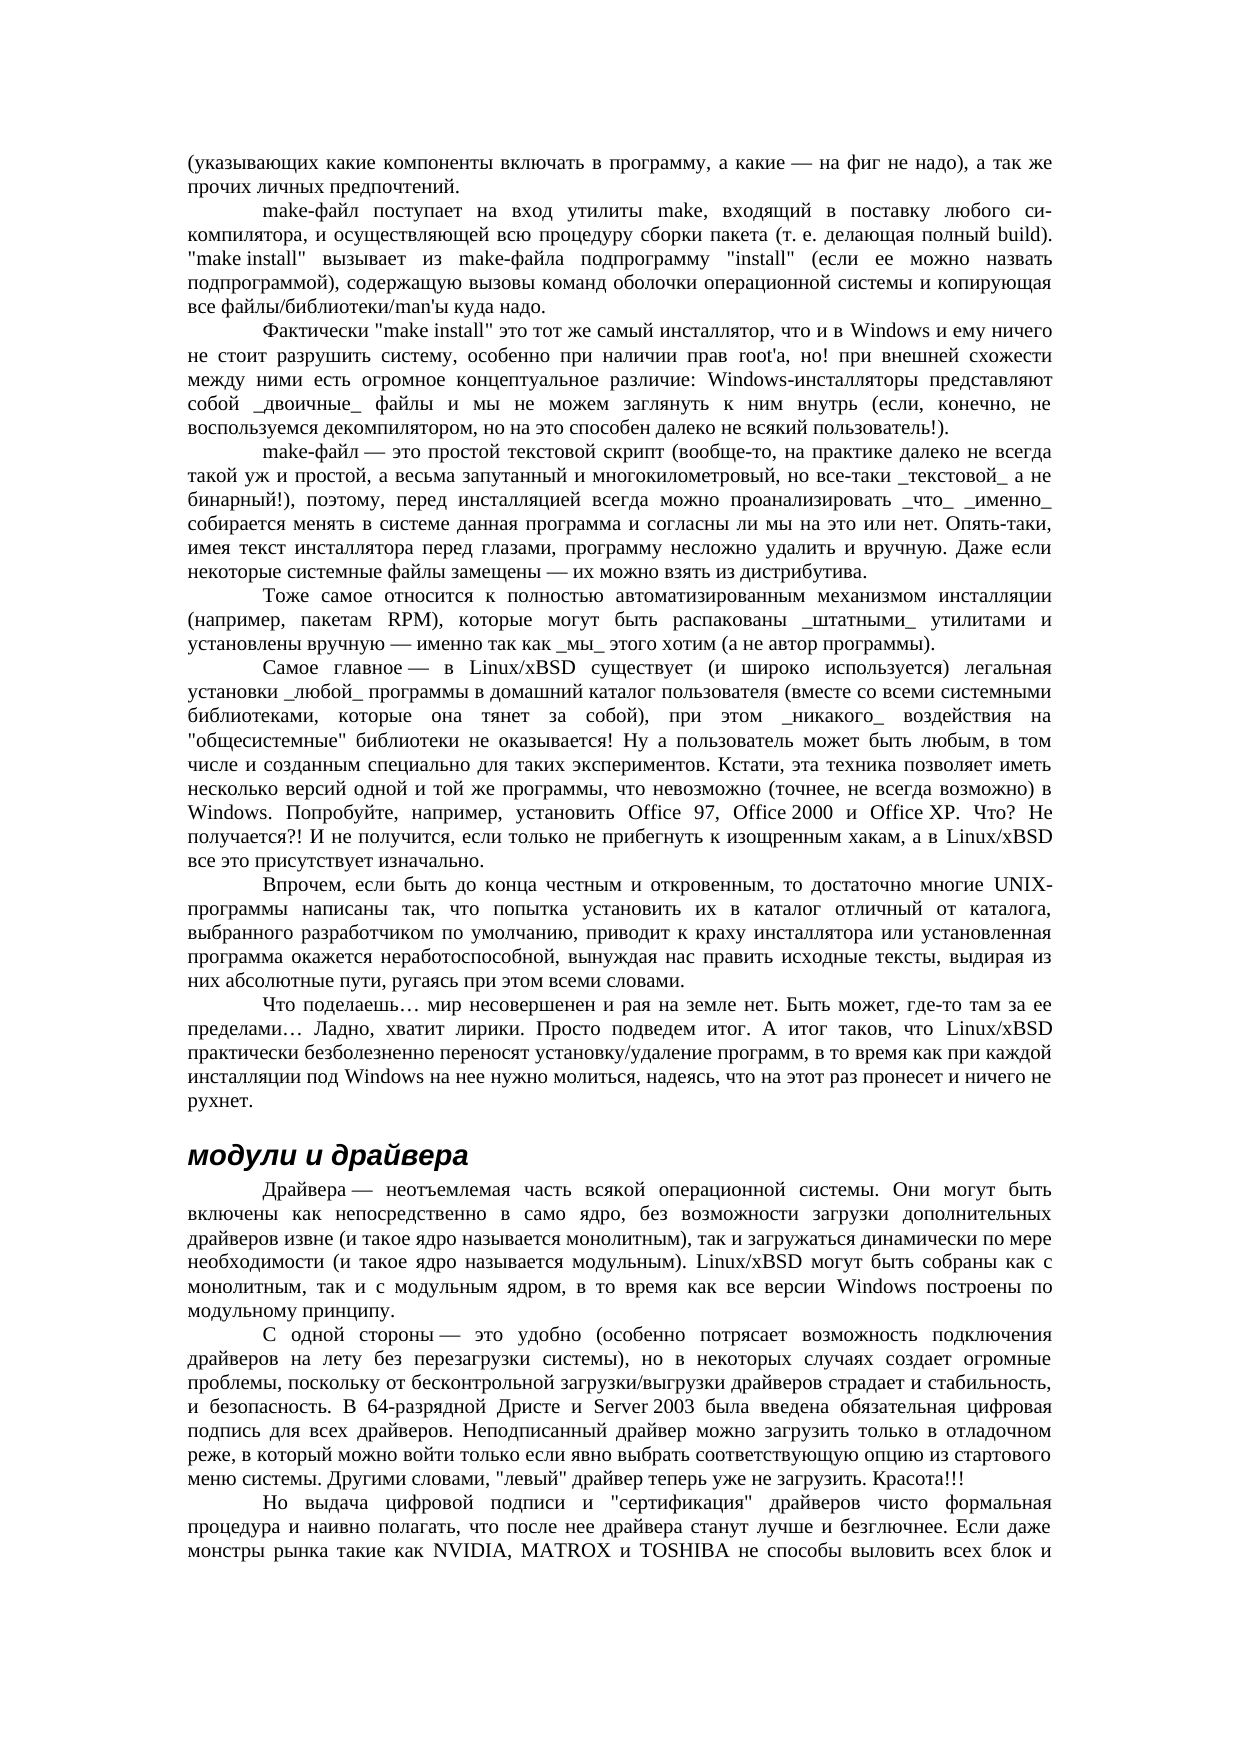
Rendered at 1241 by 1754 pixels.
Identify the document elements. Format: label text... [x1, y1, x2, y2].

text Впрочем, если быть до конца честным и откровенным, то достаточно многие UNIX-программы написаны так, что попытка установить их в каталог отличный от каталога, выбранного разработчиком по умолчанию, приводит к краху инсталлятора или установленная программа окажется неработоспособной, вынуждая нас править исходные тексты, выдирая из них абсолютные пути, ругаясь при этом всеми словами. [187, 872, 1053, 992]
text make-файл — это простой текстовой скрипт (вообще-то, на практике далеко не всегда такой уж и простой, а весьма запутанный и многокилометровый, но все-таки _текстовой_ а не бинарный!), поэтому, перед инсталляцией всегда можно проанализировать _что_ _именно_ собирается менять в системе данная программа и согласны ли мы на это или нет. Опять-таки, имея текст инсталлятора перед глазами, программу несложно удалить и вручную. Даже если некоторые системные файлы замещены — их можно взять из дистрибутива. [187, 439, 1053, 583]
text Самое главное — в Linux/xBSD существует (и широко используется) легальная установки _любой_ программы в домашний каталог пользователя (вместе со всеми системными библиотеками, которые она тянет за собой), при этом _никакого_ воздействия на "общесистемные" библиотеки не оказывается! Ну а пользователь может быть любым, в том числе и созданным специально для таких экспериментов. Кстати, эта техника позволяет иметь несколько версий одной и той же программы, что невозможно (точнее, не всегда возможно) в Windows. Попробуйте, например, установить Office 97, Office 2000 и Office XP. Что? Не получается?! И не получится, если только не прибегнуть к изощренным хакам, а в Linux/xBSD все это присутствует изначально. [187, 655, 1053, 872]
subtitle модули и драйвера [187, 1137, 1053, 1171]
text Но выдача цифровой подписи и "сертификация" драйверов чисто формальная процедура и наивно полагать, что после нее драйвера станут лучше и безглючнее. Если даже монстры рынка такие как NVIDIA, MATROX и TOSHIBA не способы выловить всех блок и [187, 1490, 1053, 1562]
text Что поделаешь… мир несовершенен и рая на земле нет. Быть может, где-то там за ее пределами… Ладно, хватит лирики. Просто подведем итог. А итог таков, что Linux/xBSD практически безболезненно переносят установку/удаление программ, в то время как при каждой инсталляции под Windows на нее нужно молиться, надеясь, что на этот раз пронесет и ничего не рухнет. [187, 992, 1053, 1112]
text make-файл поступает на вход утилиты make, входящий в поставку любого си-компилятора, и осуществляющей всю процедуру сборки пакета (т. е. делающая полный build). "make install" вызывает из make-файла подпрограмму "install" (если ее можно назвать подпрограммой), содержащую вызовы команд оболочки операционной системы и копирующая все файлы/библиотеки/man'ы куда надо. [187, 198, 1053, 318]
text Драйвера — неотъемлемая часть всякой операционной системы. Они могут быть включены как непосредственно в само ядро, без возможности загрузки дополнительных драйверов извне (и такое ядро называется монолитным), так и загружаться динамически по мере необходимости (и такое ядро называется модульным). Linux/xBSD могут быть собраны как с монолитным, так и с модульным ядром, в то время как все версии Windows построены по модульному принципу. [187, 1177, 1053, 1322]
text Фактически "make install" это тот же самый инсталлятор, что и в Windows и ему ничего не стоит разрушить систему, особенно при наличии прав root'а, но! при внешней схожести между ними есть огромное концептуальное различие: Windows-инсталляторы представляют собой _двоичные_ файлы и мы не можем заглянуть к ним внутрь (если, конечно, не воспользуемся декомпилятором, но на это способен далеко не всякий пользователь!). [187, 318, 1053, 439]
text С одной стороны — это удобно (особенно потрясает возможность подключения драйверов на лету без перезагрузки системы), но в некоторых случаях создает огромные проблемы, поскольку от бесконтрольной загрузки/выгрузки драйверов страдает и стабильность, и безопасность. В 64-разрядной Дристе и Server 2003 была введена обязательная цифровая подпись для всех драйверов. Неподписанный драйвер можно загрузить только в отладочном реже, в который можно войти только если явно выбрать соответствующую опцию из стартового меню системы. Другими словами, "левый" драйвер теперь уже не загрузить. Красота!!! [187, 1322, 1053, 1490]
text Тоже самое относится к полностью автоматизированным механизмом инсталляции (например, пакетам RPM), которые могут быть распакованы _штатными_ утилитами и установлены вручную — именно так как _мы_ этого хотим (а не автор программы). [187, 583, 1053, 655]
text (указывающих какие компоненты включать в программу, а какие — на фиг не надо), а так же прочих личных предпочтений. [187, 150, 1053, 198]
